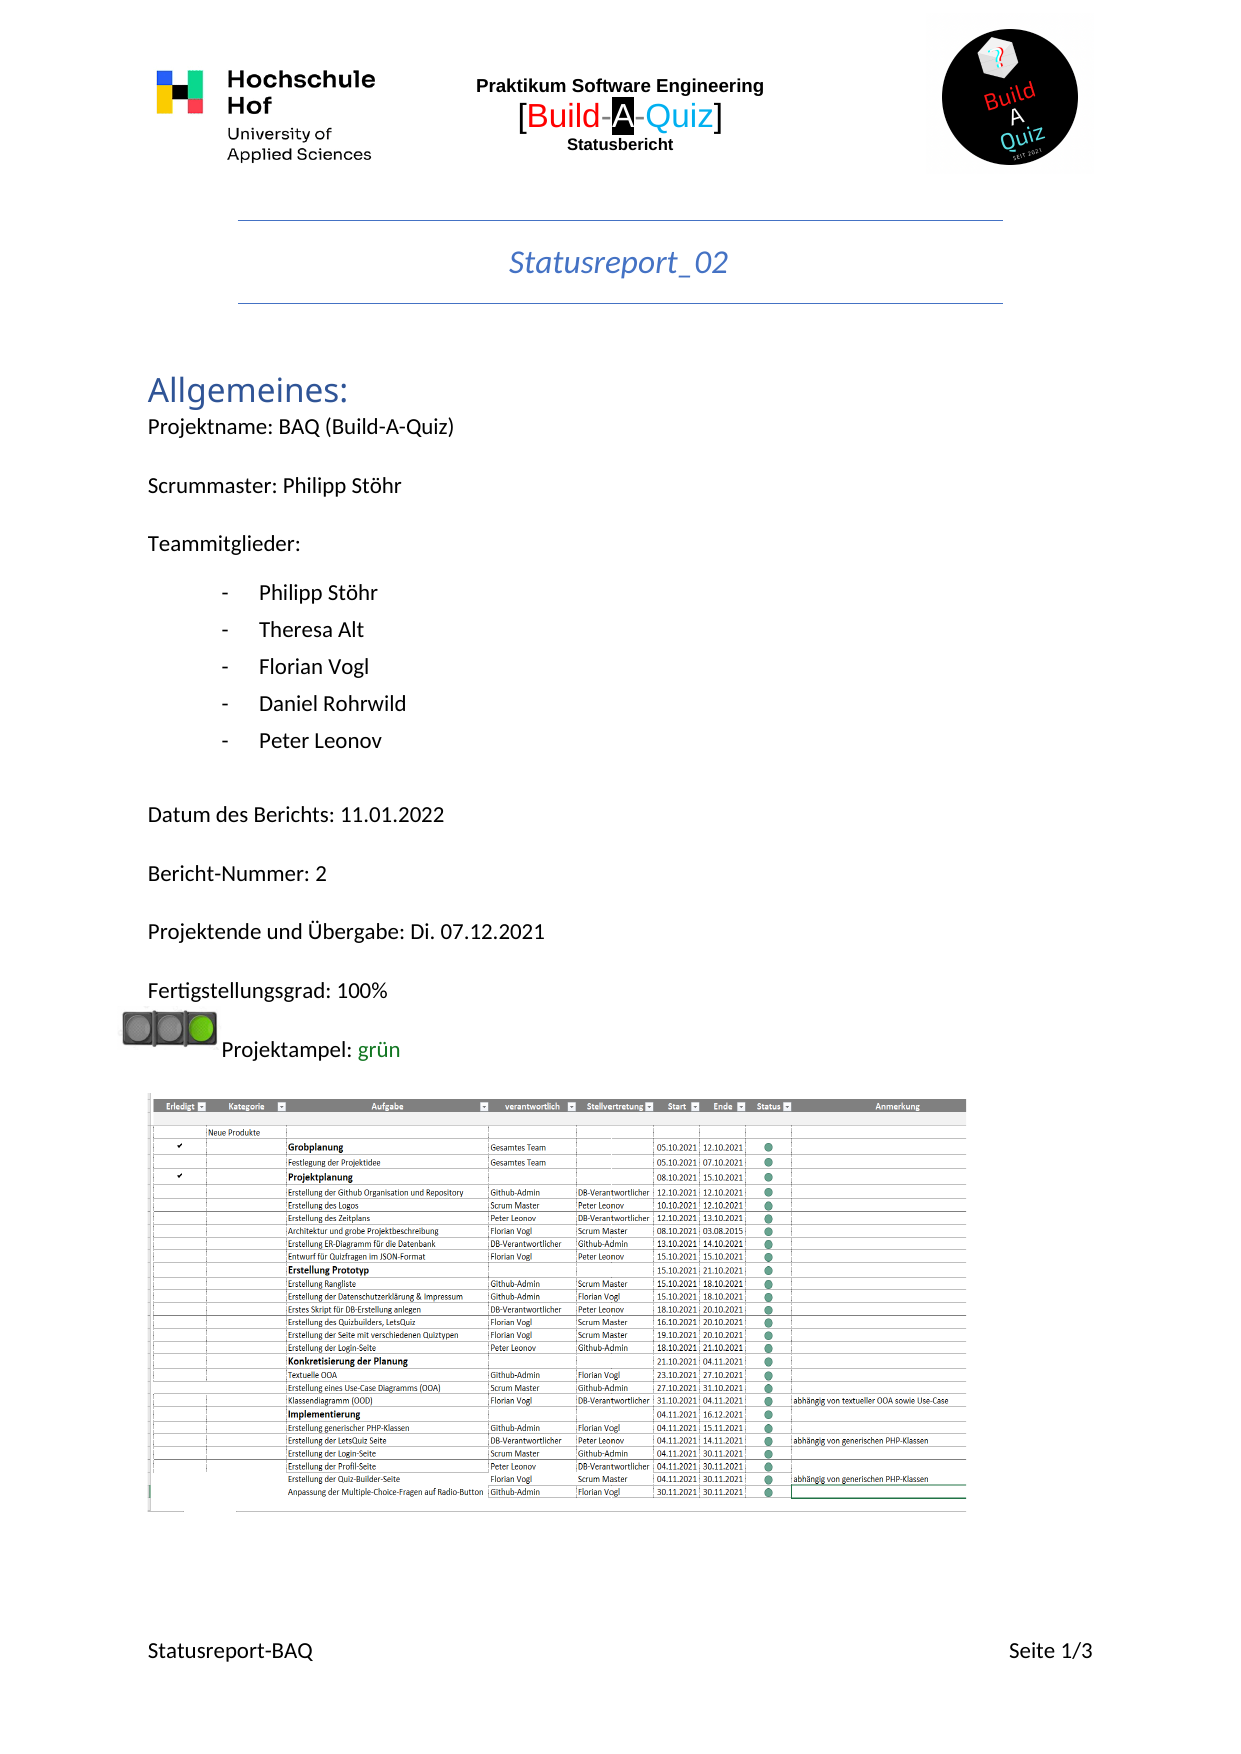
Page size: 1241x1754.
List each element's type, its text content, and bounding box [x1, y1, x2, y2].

text Datum des Berichts: 11.01.2022 [148, 800, 1093, 828]
text Teammitglieder: [148, 529, 1093, 557]
list Theresa Alt [221, 615, 1093, 643]
text Projektampel: grün [148, 1035, 1093, 1063]
text Projektname: BAQ (Build-A-Quiz) [148, 412, 1093, 440]
text Scrummaster: Philipp Stöhr [148, 471, 1093, 499]
list Daniel Rohrwild [221, 689, 1093, 717]
text Fertigstellungsgrad: 100% [148, 976, 1093, 1004]
text Bericht-Nummer: 2 [148, 859, 1093, 887]
text Statusreport_02 [238, 221, 1003, 303]
list Philipp Stöhr [221, 578, 1093, 606]
text Projektende und Übergabe: Di. 07.12.2021 [148, 917, 1093, 945]
list Peter Leonov [221, 726, 1093, 754]
subtitle Allgemeines: [148, 367, 1093, 412]
list Florian Vogl [221, 652, 1093, 680]
